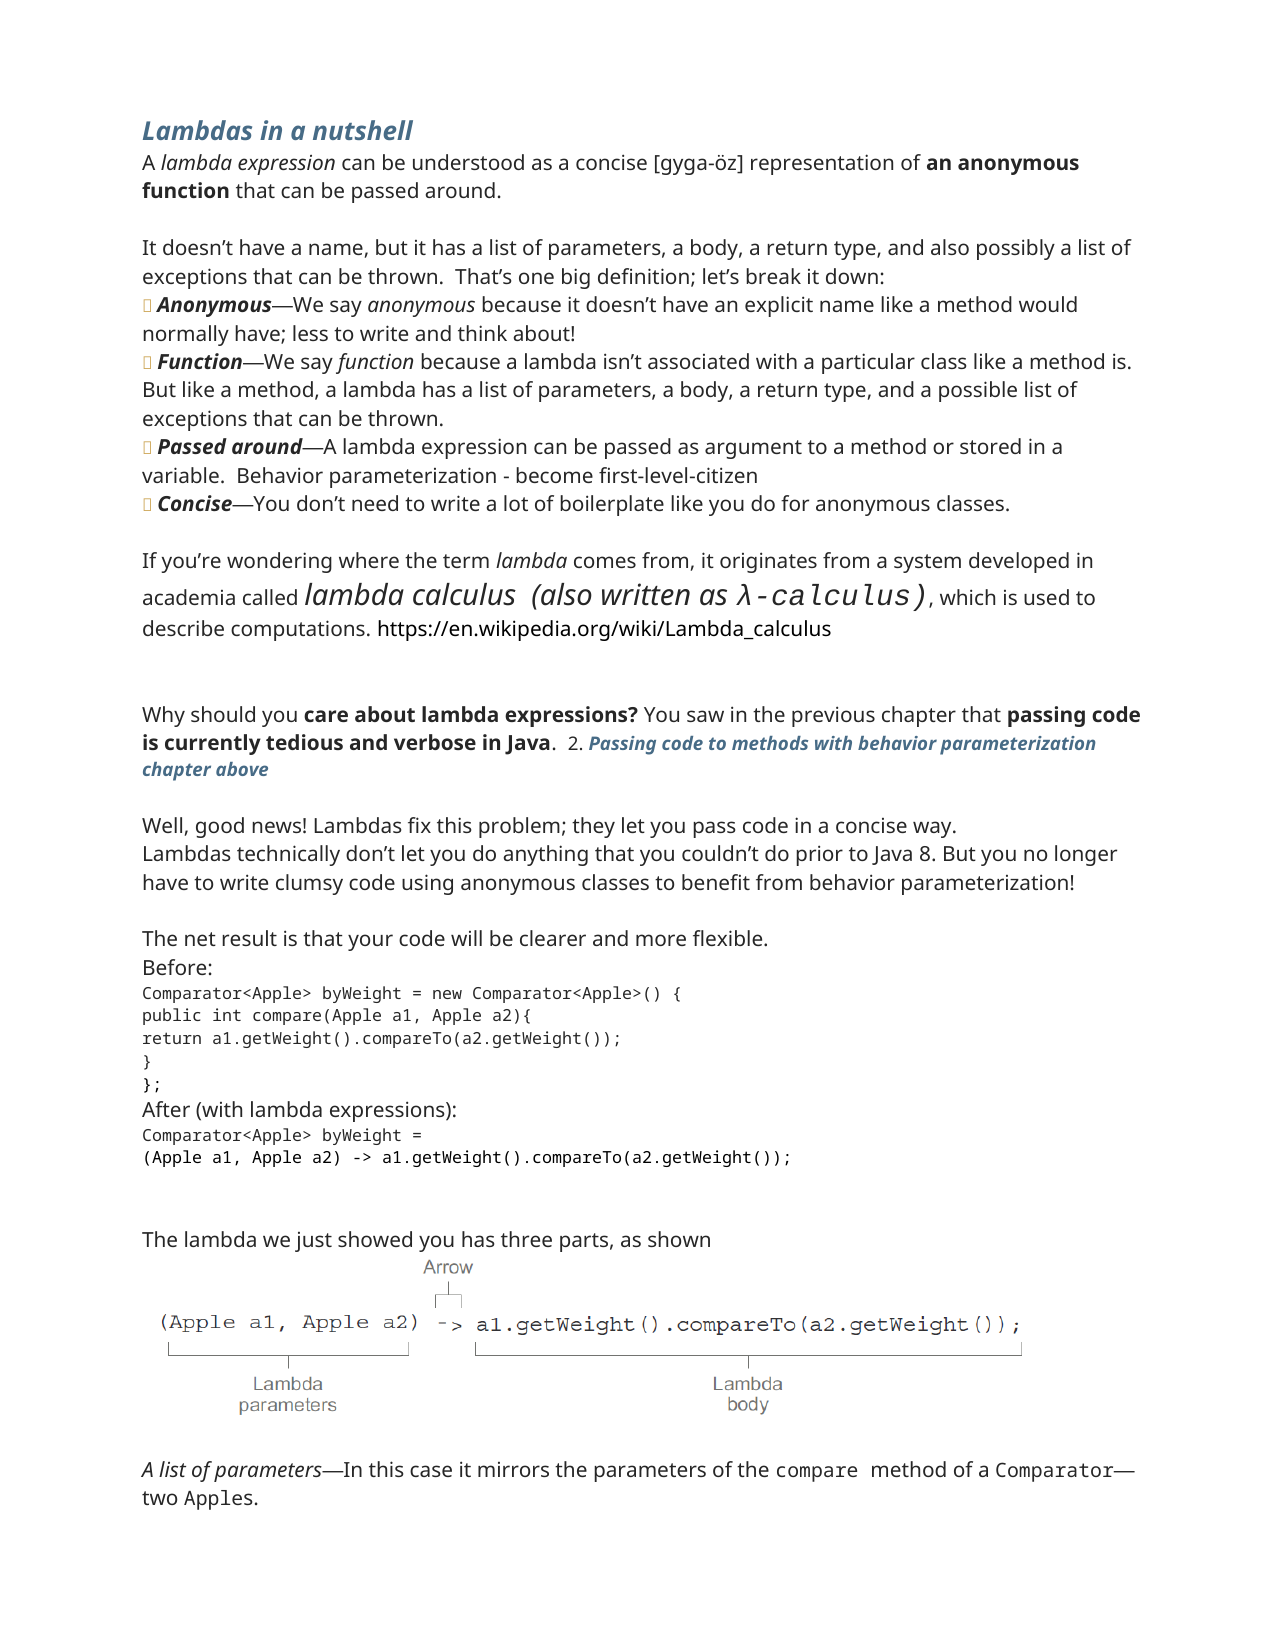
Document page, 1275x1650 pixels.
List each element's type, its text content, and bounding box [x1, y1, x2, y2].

text If you’re wondering where the term lambda comes from, it originates from a system developed in academia called lambda calculus (also written as λ-calculus), which is used to describe computations. https://en.wikipedia.org/wiki/Lambda_calculus [142, 546, 1149, 643]
text  Function—We say function because a lambda isn’t associated with a particular class like a method is. But like a method, a lambda has a list of parameters, a body, a return type, and a possible list of exceptions that can be thrown. [142, 347, 1149, 432]
text A list of parameters—In this case it mirrors the parameters of the compare method of a Comparator—two Apples. [142, 1455, 1149, 1512]
text Comparator<Apple> byWeight = new Comparator<Apple>() { [142, 981, 1149, 1004]
text Why should you care about lambda expressions? You saw in the previous chapter that passing code is currently tedious and verbose in Java. 2. Passing code to methods with behavior parameterization chapter above [142, 700, 1149, 782]
text A lambda expression can be understood as a concise [gyga-öz] representation of an anonymous function that can be passed around. [142, 148, 1149, 205]
text Before: [142, 953, 1149, 981]
text  Passed around—A lambda expression can be passed as argument to a method or stored in a variable. Behavior parameterization - become first-level-citizen [142, 432, 1149, 489]
text  Concise—You don’t need to write a lot of boilerplate like you do for anonymous classes. [142, 489, 1149, 518]
text Lambdas technically don’t let you do anything that you couldn’t do prior to Java 8. But you no longer have to write clumsy code using anonymous classes to benefit from behavior parameterization! [142, 839, 1149, 896]
text return a1.getWeight().compareTo(a2.getWeight()); [142, 1027, 1149, 1049]
text  Anonymous—We say anonymous because it doesn’t have an explicit name like a method would normally have; less to write and think about! [142, 290, 1149, 347]
text The lambda we just showed you has three parts, as shown [142, 1226, 1149, 1254]
text After (with lambda expressions): [142, 1095, 1149, 1123]
text Well, good news! Lambdas fix this problem; they let you pass code in a concise way. [142, 811, 1149, 839]
text Comparator<Apple> byWeight = [142, 1123, 1149, 1146]
text public int compare(Apple a1, Apple a2){ [142, 1004, 1149, 1027]
text (Apple a1, Apple a2) -> a1.getWeight().compareTo(a2.getWeight()); [142, 1146, 1149, 1169]
text } [142, 1049, 1149, 1072]
text Lambdas in a nutshell [142, 113, 1149, 148]
text The net result is that your code will be clearer and more flexible. [142, 924, 1149, 953]
text }; [142, 1072, 1149, 1095]
text It doesn’t have a name, but it has a list of parameters, a body, a return type, and also possibly a list of exceptions that can be thrown. That’s one big definition; let’s break it down: [142, 233, 1149, 290]
